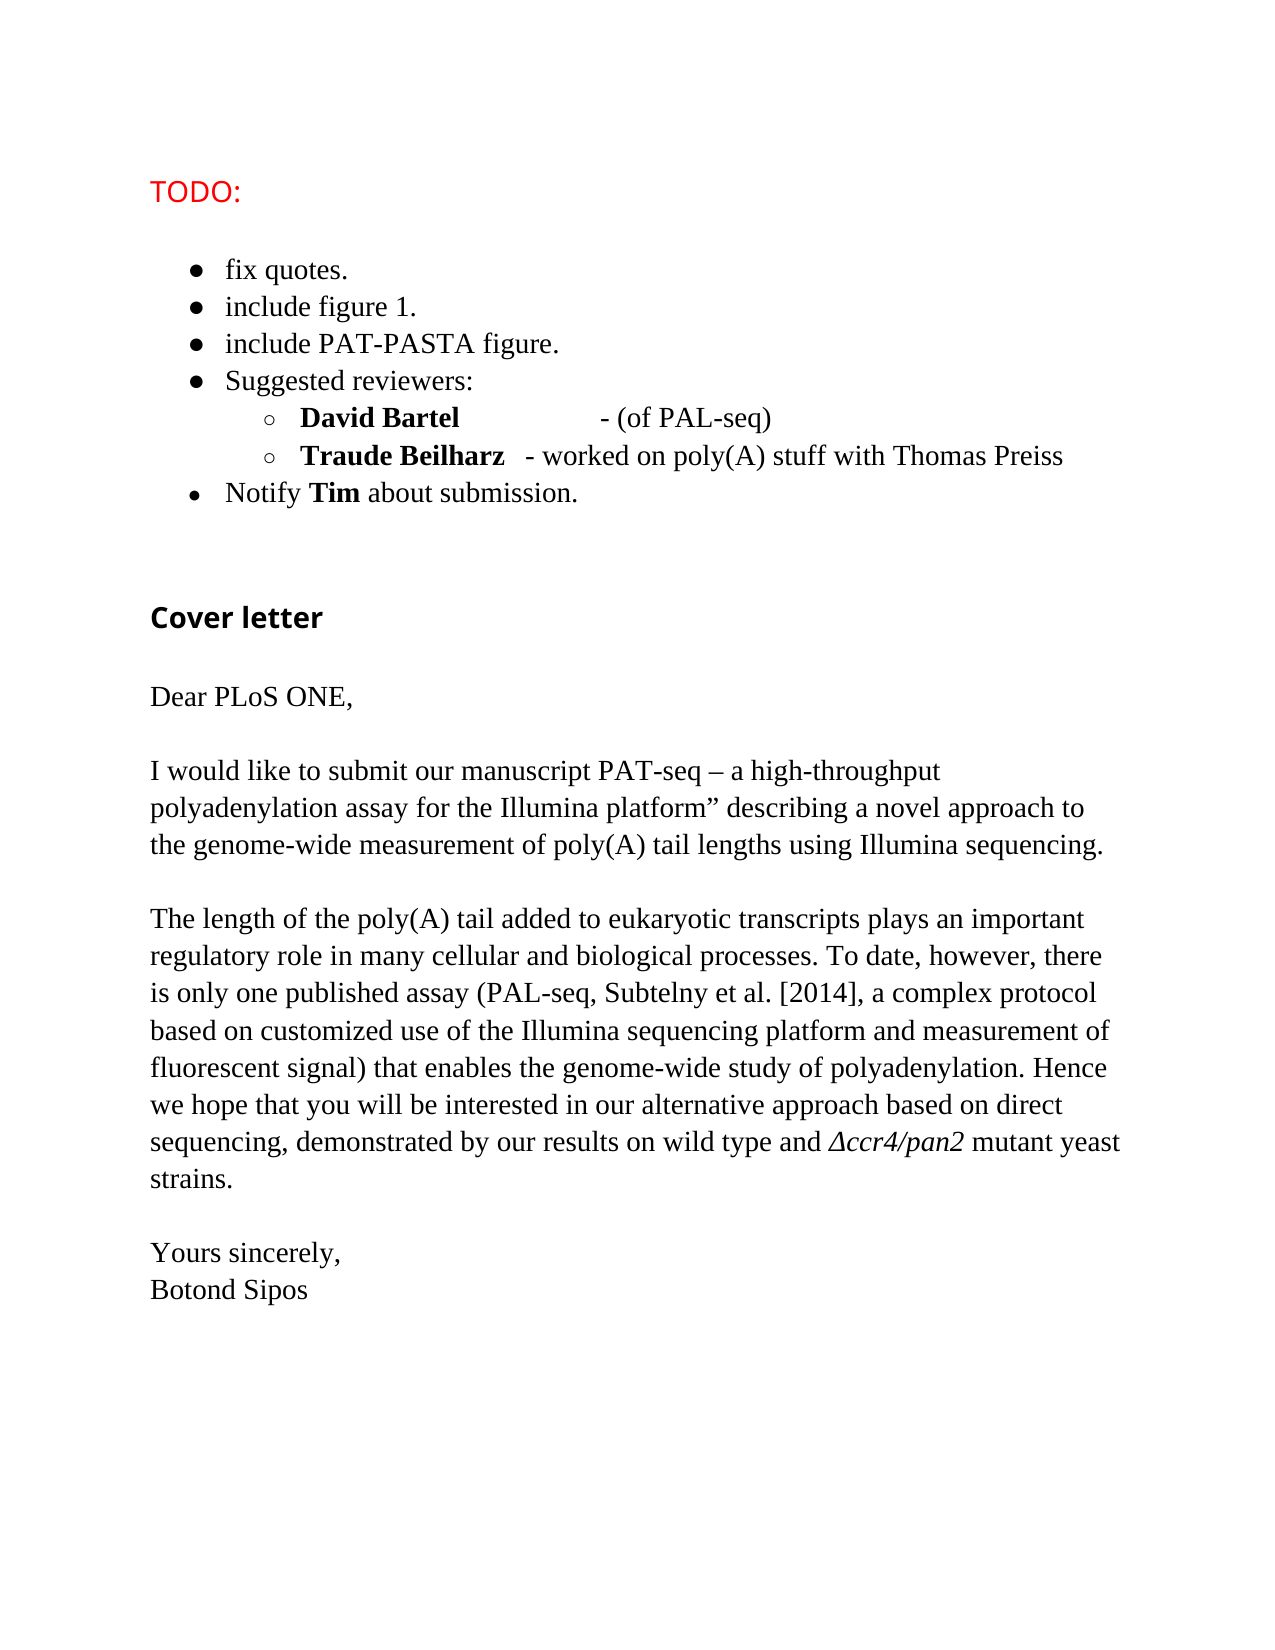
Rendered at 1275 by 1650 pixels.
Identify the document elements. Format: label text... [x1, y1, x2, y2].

subtitle Cover letter [150, 597, 1125, 637]
list David Bartel - (of PAL-seq) [262, 402, 1125, 434]
list include PAT-PASTA figure. [187, 328, 1125, 360]
list Notify Tim about submission. [187, 476, 1125, 508]
list include figure 1. [187, 291, 1125, 323]
text The length of the poly(A) tail added to eukaryotic transcripts plays an important regulatory role in many cellular and biological processes. To date, however, there is only one published assay (PAL-seq, Subtelny et al. [2014], a complex protocol based on customized use of the Illumina sequencing platform and measurement of fluorescent signal) that enables the genome-wide study of polyadenylation. Hence we hope that you will be interested in our alternative approach based on direct sequencing, demonstrated by our results on wild type and Δccr4/pan2 mutant yeast strains. [150, 903, 1125, 1194]
subtitle TODO: [150, 171, 1125, 211]
text I would like to submit our manuscript PAT-seq – a high-throughput polyadenylation assay for the Illumina platform” describing a novel approach to the genome-wide measurement of poly(A) tail lengths using Illumina sequencing. [150, 754, 1125, 861]
text Dear PLoS ONE, [150, 680, 1125, 712]
list fix quotes. [187, 253, 1125, 286]
text Botond Sipos [150, 1273, 1125, 1306]
list Suggested reviewers: [187, 365, 1125, 397]
list Traude Beilharz - worked on poly(A) stuff with Thomas Preiss [262, 439, 1125, 471]
text Yours sincerely, [150, 1236, 1125, 1269]
